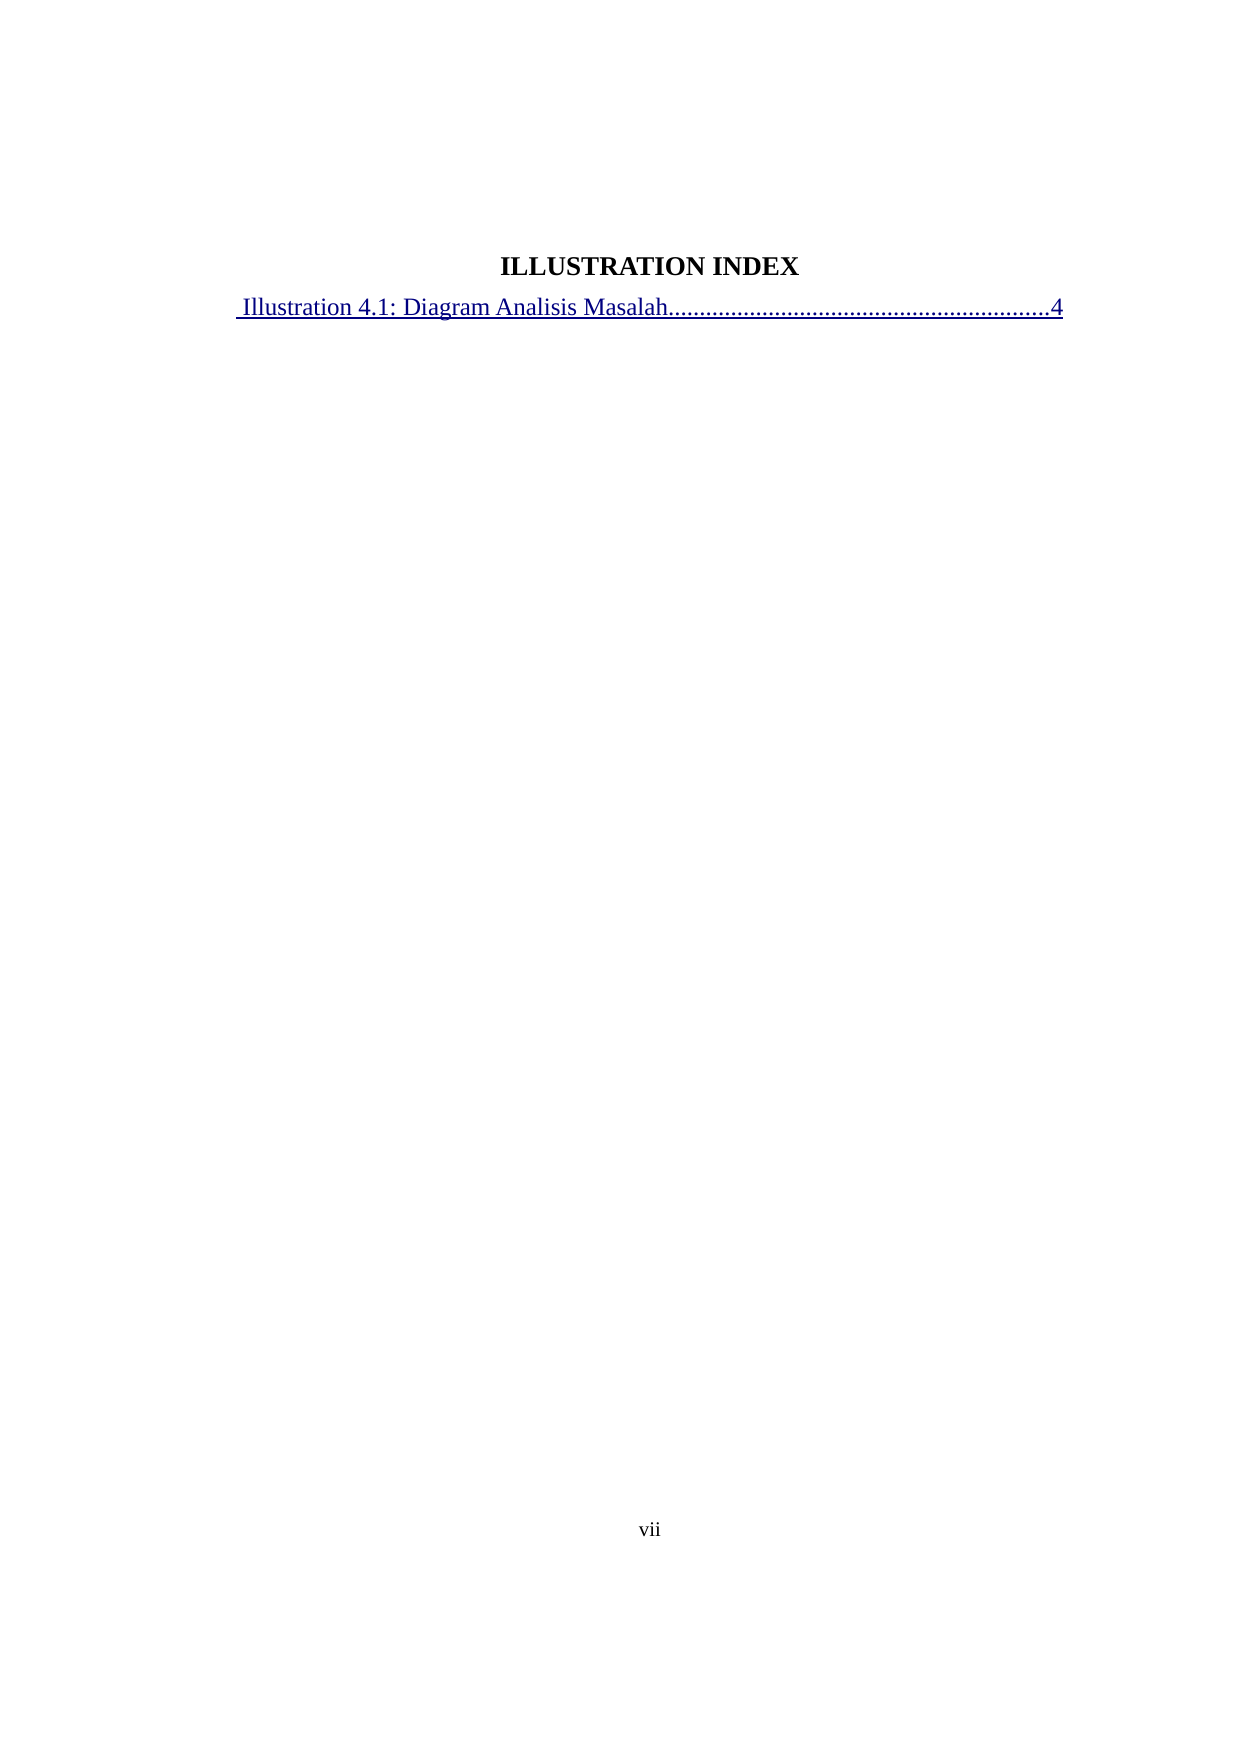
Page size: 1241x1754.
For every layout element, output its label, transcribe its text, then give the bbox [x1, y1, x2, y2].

text Illustration 4.1: Diagram Analisis Masalah 4 [236, 293, 1063, 317]
subtitle ILLUSTRATION INDEX [236, 251, 1063, 281]
